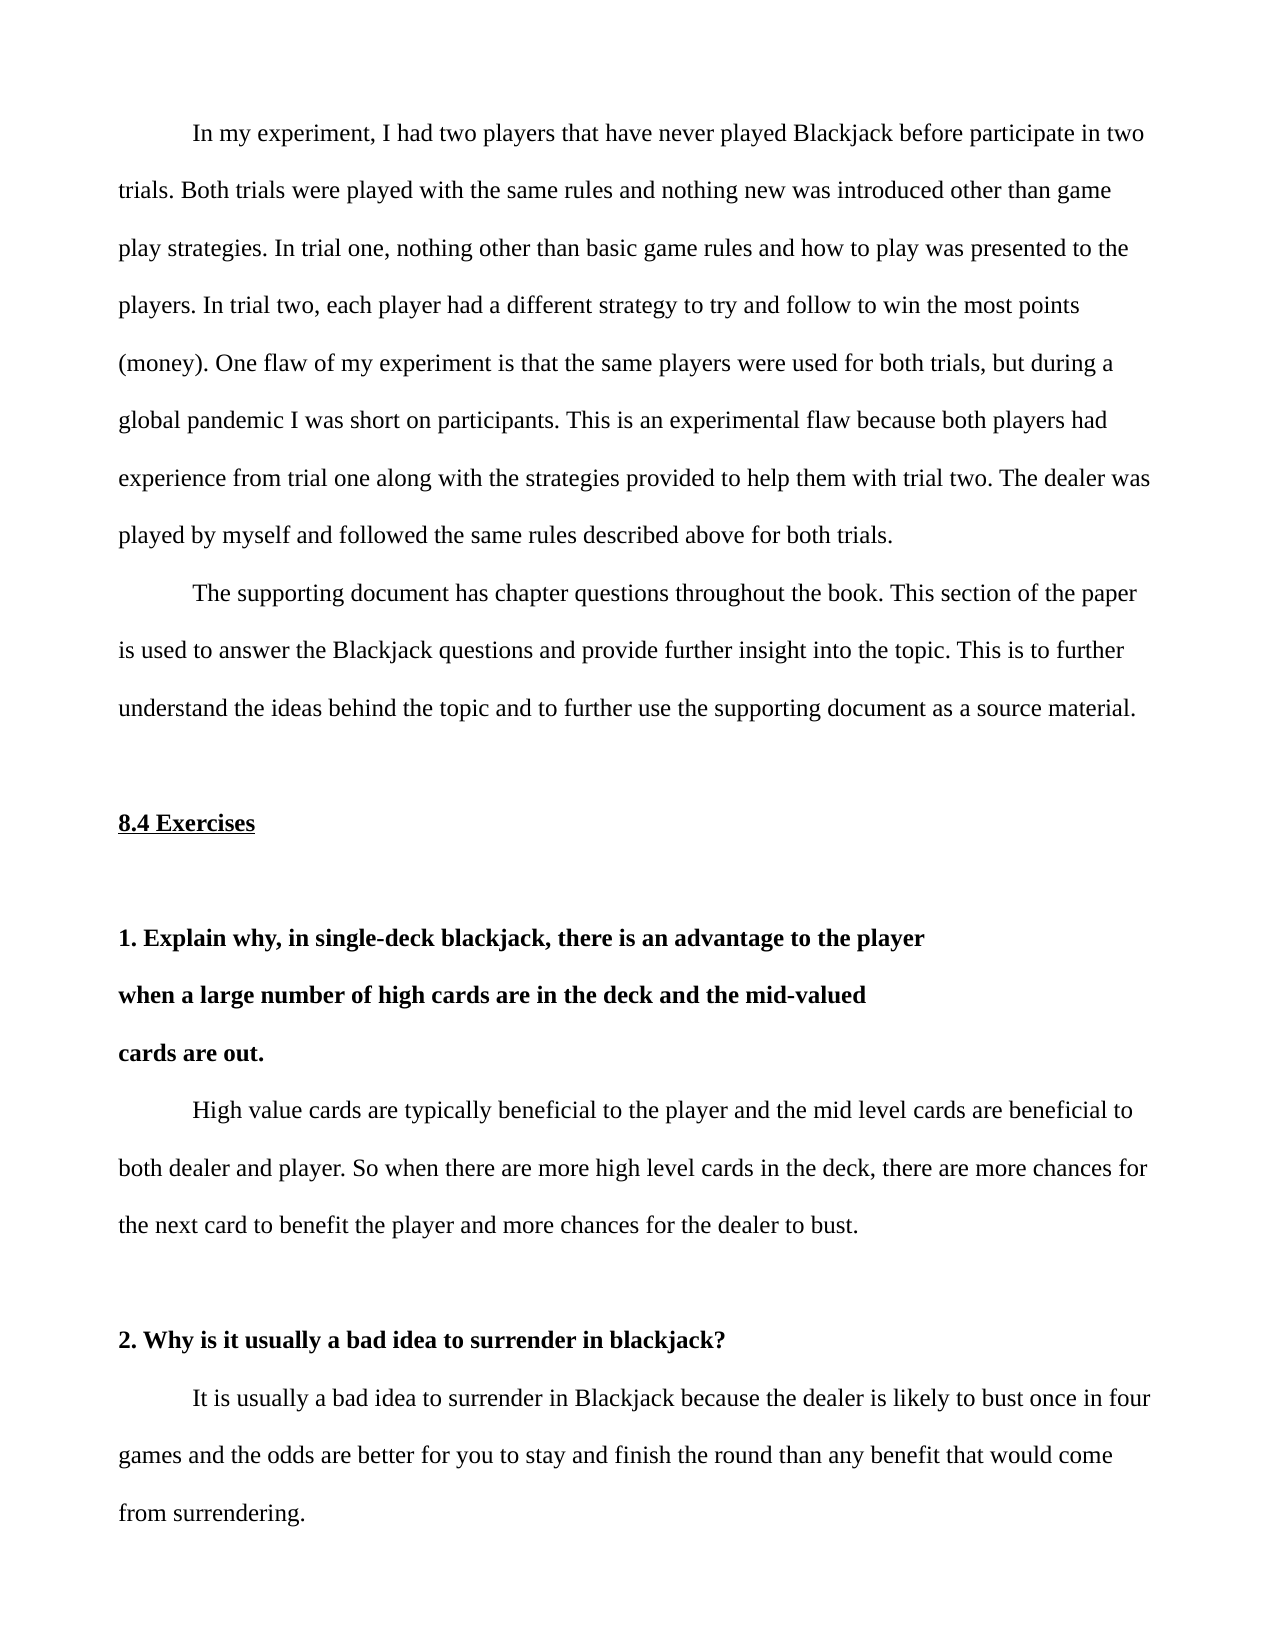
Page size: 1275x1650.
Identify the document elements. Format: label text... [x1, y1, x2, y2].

text The supporting document has chapter questions throughout the book. This section of the paper is used to answer the Blackjack questions and provide further insight into the topic. This is to further understand the ideas behind the topic and to further use the supporting document as a source material. [118, 578, 1157, 722]
text High value cards are typically beneficial to the player and the mid level cards are beneficial to both dealer and player. So when there are more high level cards in the deck, there are more chances for the next card to benefit the player and more chances for the dealer to bust. [118, 1096, 1157, 1239]
text cards are out. [118, 1038, 1157, 1067]
text In my experiment, I had two players that have never played Blackjack before participate in two trials. Both trials were played with the same rules and nothing new was introduced other than game play strategies. In trial one, nothing other than basic game rules and how to play was presented to the players. In trial two, each player had a different strategy to try and follow to win the most points (money). One flaw of my experiment is that the same players were used for both trials, but during a global pandemic I was short on participants. This is an experimental flaw because both players had experience from trial one along with the strategies provided to help them with trial two. The dealer was played by myself and followed the same rules described above for both trials. [118, 118, 1157, 549]
text It is usually a bad idea to surrender in Blackjack because the dealer is likely to bust once in four games and the odds are better for you to stay and finish the round than any benefit that would come from surrendering. [118, 1383, 1157, 1527]
text 8.4 Exercises [118, 808, 1157, 837]
text 1. Explain why, in single-deck blackjack, there is an advantage to the player [118, 923, 1157, 952]
text when a large number of high cards are in the deck and the mid-valued [118, 981, 1157, 1009]
text 2. Why is it usually a bad idea to surrender in blackjack? [118, 1326, 1157, 1354]
